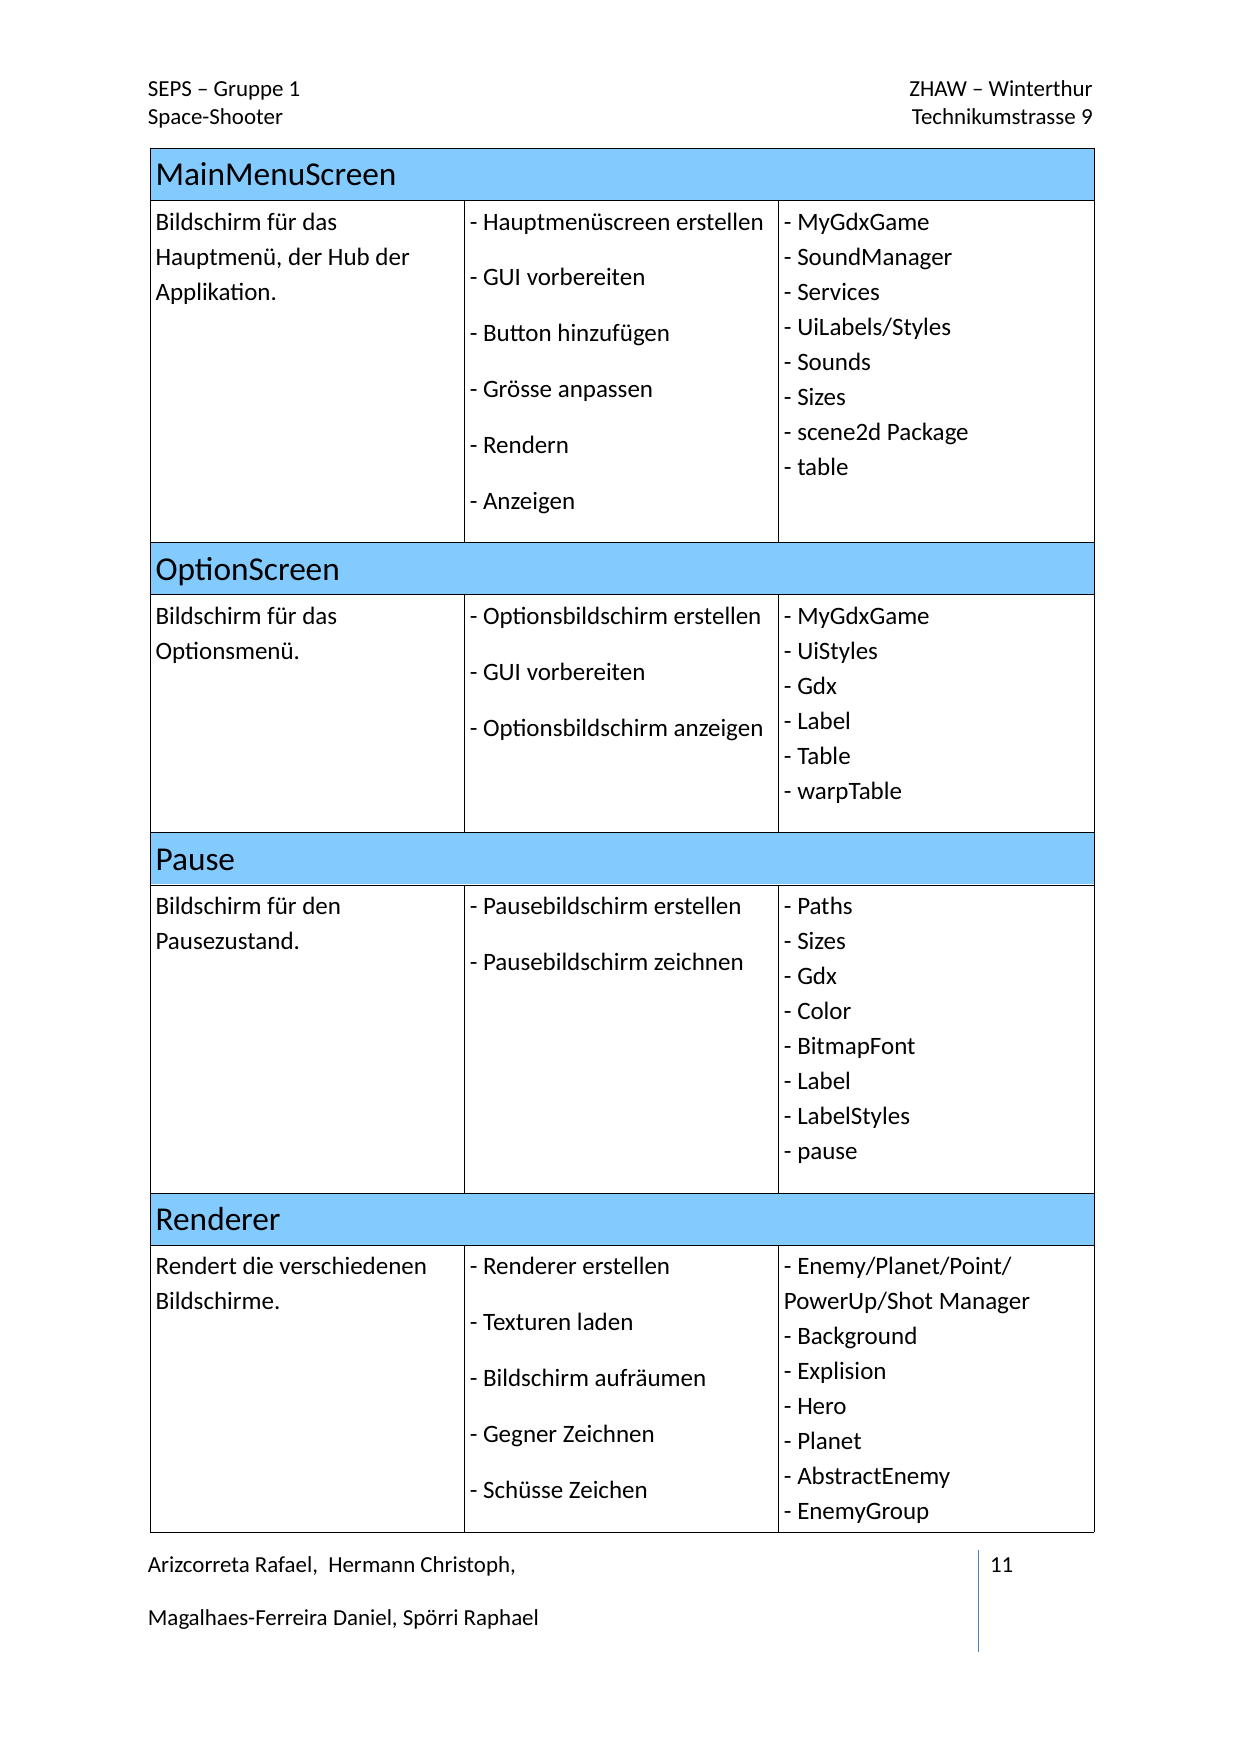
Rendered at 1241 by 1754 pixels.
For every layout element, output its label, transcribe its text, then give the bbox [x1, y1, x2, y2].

table_cell Bildschirm für den Pausezustand. [151, 886, 464, 1192]
table_cell - Paths - Sizes - Gdx - Color - BitmapFont - Label - LabelStyles - pause [779, 886, 1094, 1192]
table_cell - Renderer erstellen - Texturen laden - Bildschirm aufräumen - Gegner Zeichnen - Schüsse Zeichen [465, 1246, 778, 1532]
table_cell - MyGdxGame - UiStyles - Gdx - Label - Table - warpTable [779, 595, 1094, 832]
table_cell - Hauptmenüscreen erstellen - GUI vorbereiten - Button hinzufügen - Grösse anpassen - Rendern - Anzeigen [465, 201, 778, 542]
table_cell - Enemy/Planet/Point/ PowerUp/Shot Manager - Background - Explision - Hero - Planet - AbstractEnemy - EnemyGroup [779, 1246, 1094, 1532]
table_cell OptionScreen [151, 543, 1094, 594]
table_cell Rendert die verschiedenen Bildschirme. [151, 1246, 464, 1532]
table_cell Bildschirm für das Optionsmenü. [151, 595, 464, 832]
table_cell Bildschirm für das Hauptmenü, der Hub der Applikation. [151, 201, 464, 542]
table_cell MainMenuScreen [151, 149, 1094, 200]
table_cell - Optionsbildschirm erstellen - GUI vorbereiten - Optionsbildschirm anzeigen [465, 595, 778, 832]
table_cell Renderer [151, 1194, 1094, 1245]
table_cell - Pausebildschirm erstellen - Pausebildschirm zeichnen [465, 886, 778, 1192]
table_cell - MyGdxGame - SoundManager - Services - UiLabels/Styles - Sounds - Sizes - scene2d Package - table [779, 201, 1094, 542]
table_cell Pause [151, 833, 1094, 884]
